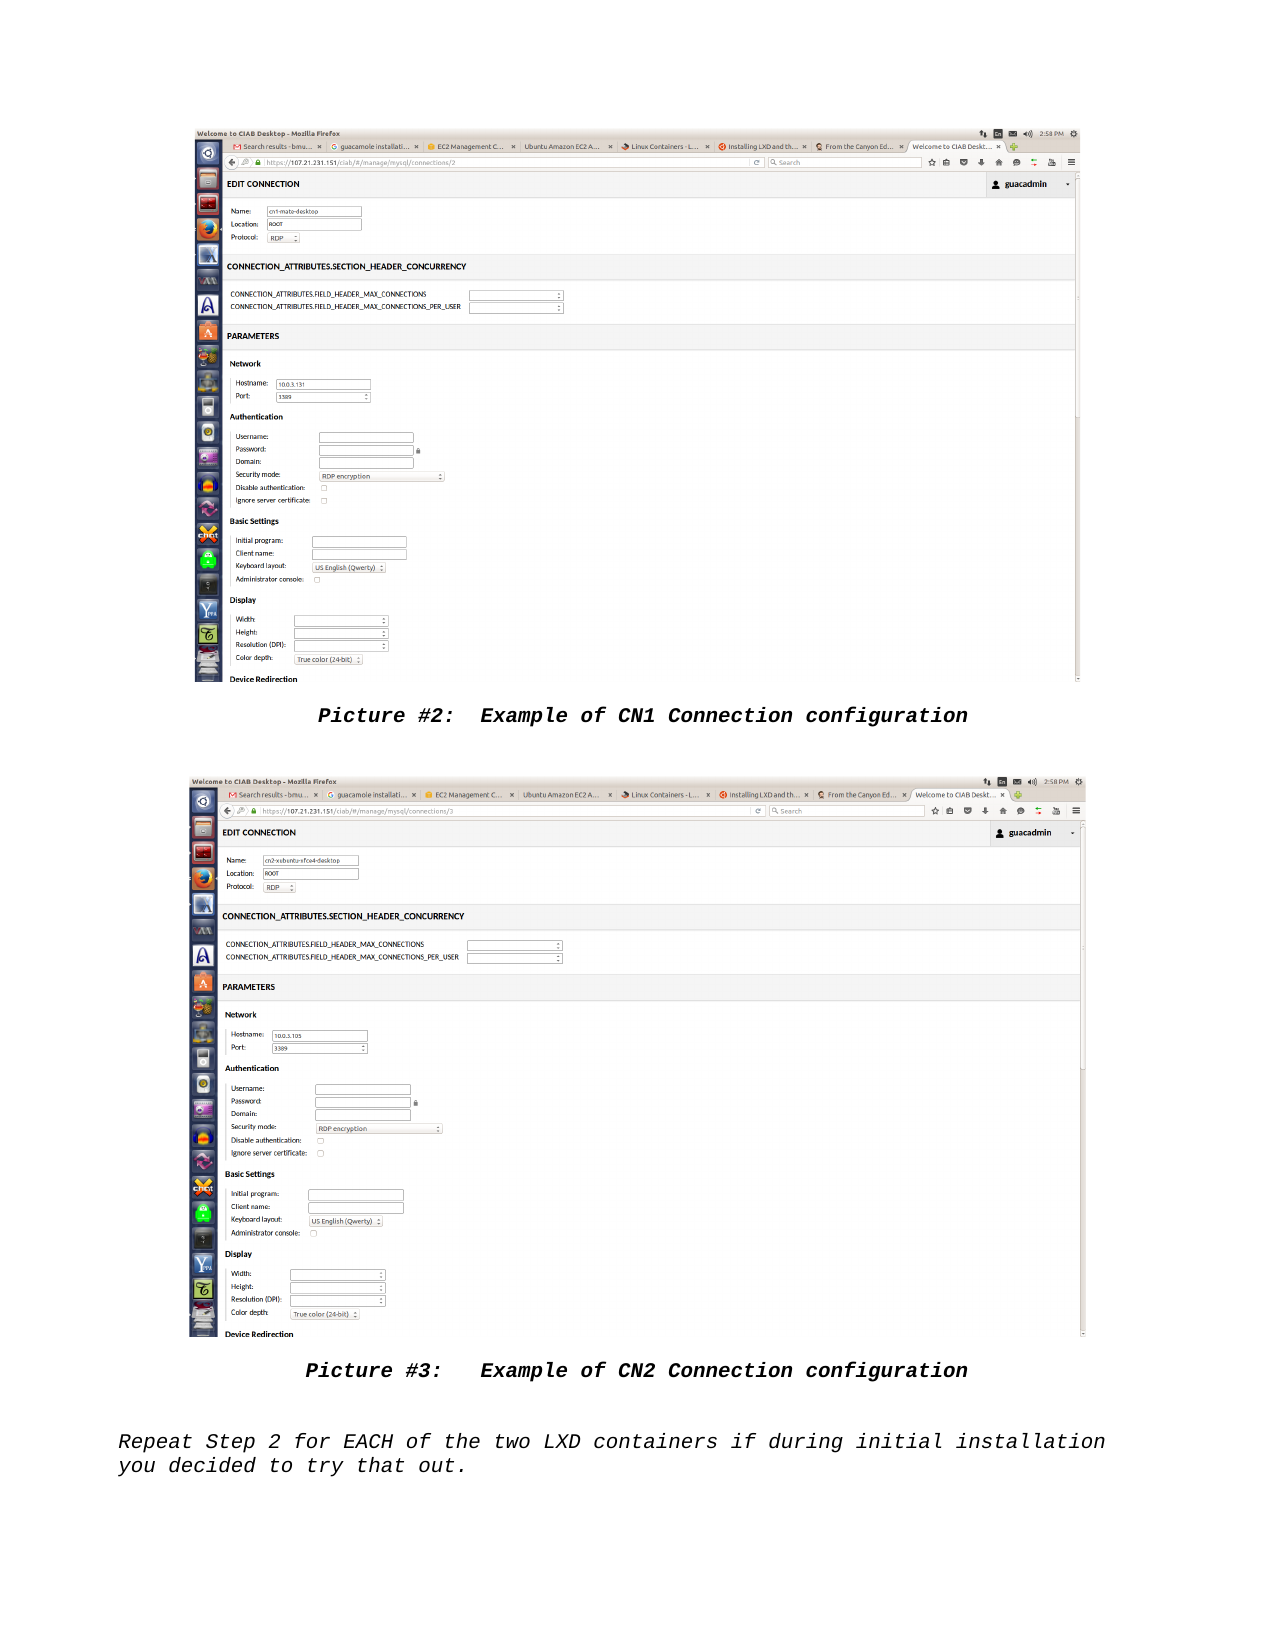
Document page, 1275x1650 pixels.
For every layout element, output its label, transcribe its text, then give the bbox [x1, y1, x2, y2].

text Picture #3: Example of CN2 Connection configuration [118, 1360, 1157, 1384]
text Repeat Step 2 for EACH of the two LXD containers if during initial installation you decided to try that out. [118, 1431, 1157, 1478]
picture [189, 776, 1086, 1337]
picture [194, 128, 1081, 682]
text Picture #2: Example of CN1 Connection configuration [118, 705, 1157, 729]
